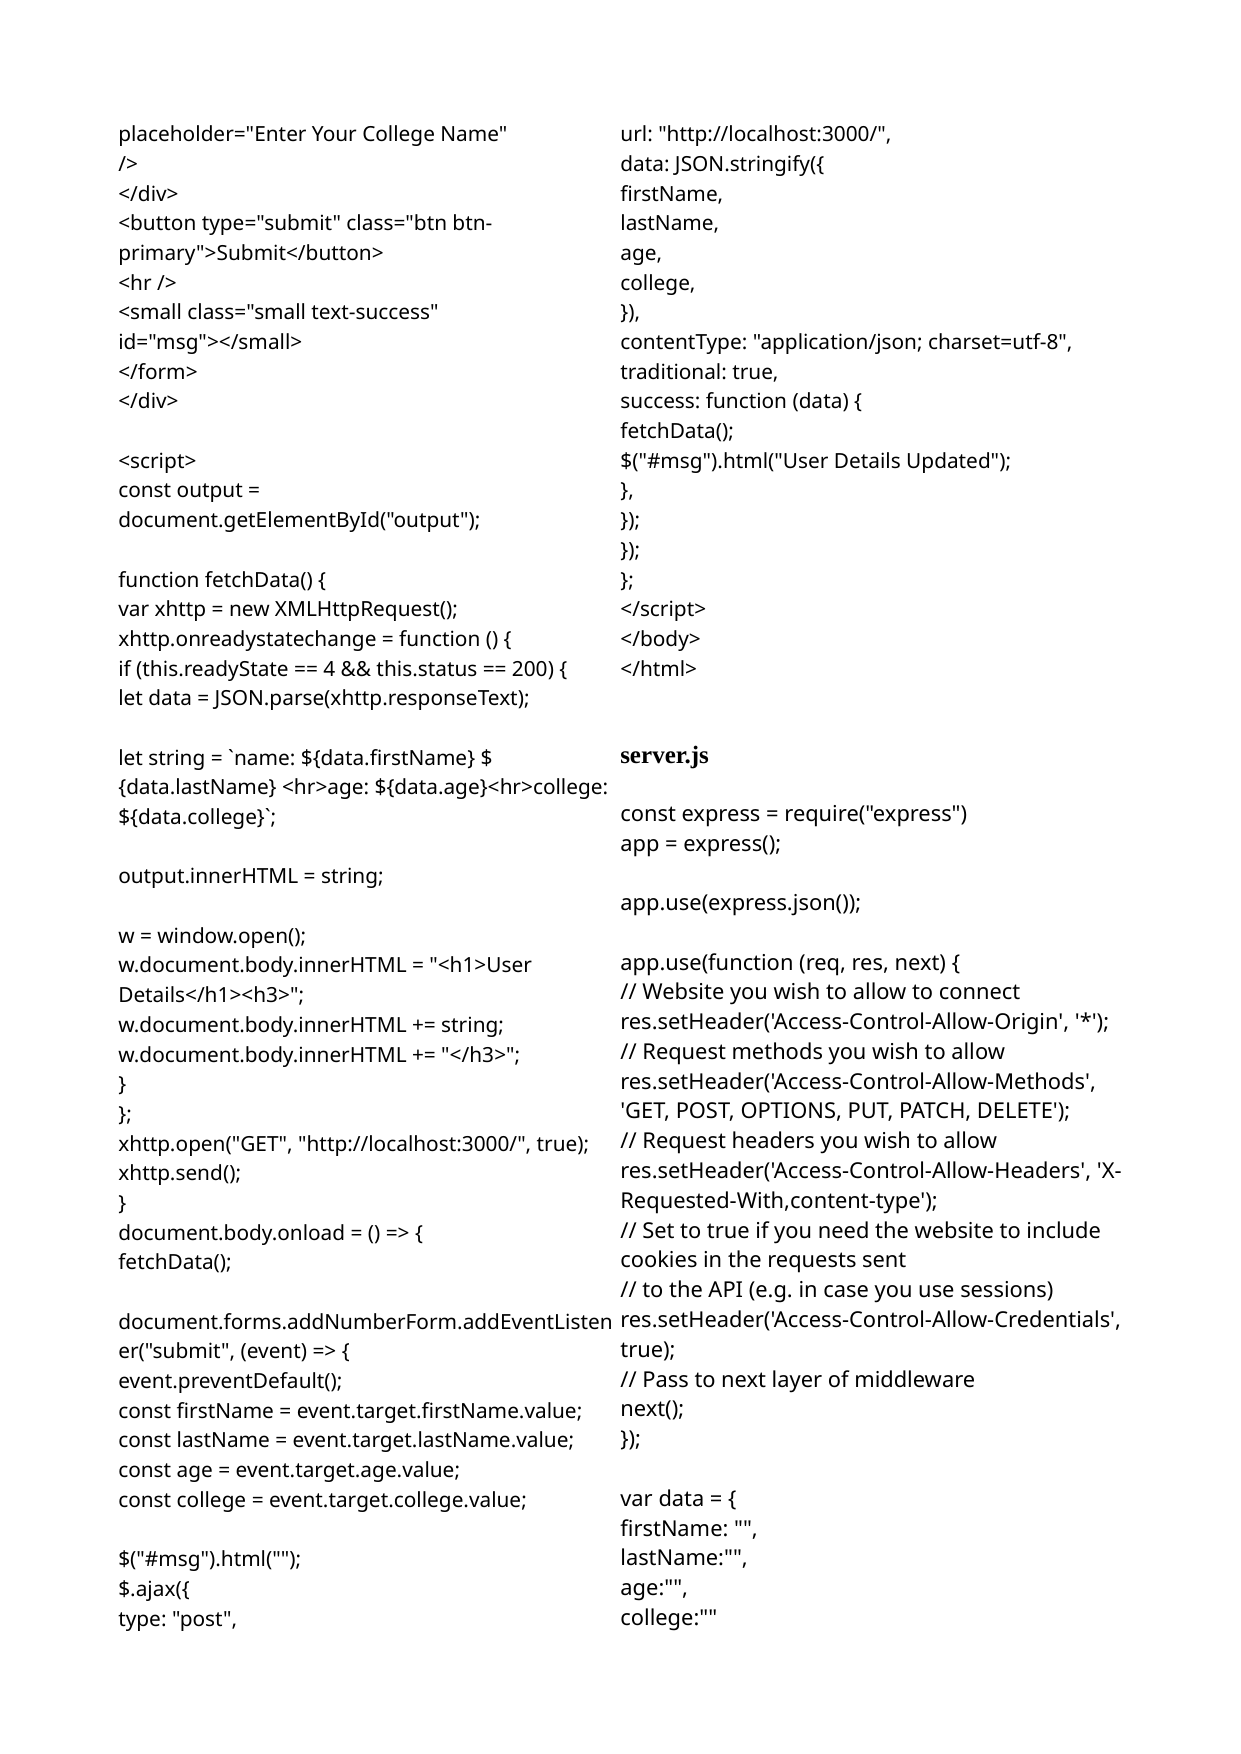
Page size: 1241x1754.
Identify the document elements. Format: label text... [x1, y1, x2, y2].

text firstName: "", [620, 1512, 1122, 1542]
text w.document.body.innerHTML += "</h3>"; [118, 1038, 620, 1068]
text </script> [620, 593, 1122, 623]
text fetchData(); [118, 1246, 620, 1276]
text event.preventDefault(); [118, 1365, 620, 1395]
text fetchData(); [620, 415, 1122, 445]
text xhttp.send(); [118, 1157, 620, 1187]
text var xhttp = new XMLHttpRequest(); [118, 593, 620, 623]
text const output = document.getElementById("output"); [118, 474, 620, 534]
text firstName, [620, 177, 1122, 207]
text document.body.onload = () => { [118, 1217, 620, 1246]
text const express = require("express") [620, 798, 1122, 828]
text $.ajax({ [118, 1573, 620, 1602]
text </html> [620, 652, 1122, 682]
text </body> [620, 623, 1122, 652]
text next(); [620, 1393, 1122, 1423]
text app = express(); [620, 828, 1122, 857]
text app.use(function (req, res, next) { [620, 947, 1122, 976]
text <small class="small text-success" id="msg"></small> [118, 296, 620, 356]
text // Request methods you wish to allow [620, 1036, 1122, 1066]
text traditional: true, [620, 356, 1122, 385]
text }), [620, 296, 1122, 326]
text }); [620, 504, 1122, 534]
text $("#msg").html("User Details Updated"); [620, 445, 1122, 474]
text $("#msg").html(""); [118, 1543, 620, 1573]
text const firstName = event.target.firstName.value; [118, 1395, 620, 1424]
text <script> [118, 445, 620, 474]
text contentType: "application/json; charset=utf-8", [620, 326, 1122, 356]
text }; [118, 1098, 620, 1127]
text // Pass to next layer of middleware [620, 1364, 1122, 1393]
text lastName, [620, 207, 1122, 237]
text if (this.readyState == 4 && this.status == 200) { [118, 652, 620, 682]
text w.document.body.innerHTML += string; [118, 1009, 620, 1038]
text } [118, 1187, 620, 1217]
text data: JSON.stringify({ [620, 148, 1122, 177]
text age, [620, 237, 1122, 267]
text </form> [118, 356, 620, 385]
text const age = event.target.age.value; [118, 1454, 620, 1484]
text let string = `name: ${data.firstName} ${data.lastName} <hr>age: ${data.age}<hr>college: ${data.college}`; [118, 742, 620, 831]
text function fetchData() { [118, 563, 620, 593]
text // to the API (e.g. in case you use sessions) [620, 1274, 1122, 1304]
text var data = { [620, 1483, 1122, 1512]
text <button type="submit" class="btn btn-primary">Submit</button> [118, 207, 620, 267]
text output.innerHTML = string; [118, 860, 620, 890]
text <hr /> [118, 267, 620, 296]
text lastName:"", [620, 1542, 1122, 1572]
text }; [620, 563, 1122, 593]
text server.js [620, 740, 1122, 769]
text url: "http://localhost:3000/", [620, 118, 1122, 148]
text const college = event.target.college.value; [118, 1484, 620, 1513]
text }); [620, 534, 1122, 563]
text res.setHeader('Access-Control-Allow-Credentials', true); [620, 1304, 1122, 1364]
text college:"" [620, 1602, 1122, 1632]
text } [118, 1068, 620, 1098]
text }, [620, 474, 1122, 504]
text const lastName = event.target.lastName.value; [118, 1424, 620, 1454]
text type: "post", [118, 1602, 620, 1632]
text res.setHeader('Access-Control-Allow-Methods', 'GET, POST, OPTIONS, PUT, PATCH, DELETE'); [620, 1066, 1122, 1125]
text app.use(express.json()); [620, 887, 1122, 917]
text }); [620, 1423, 1122, 1453]
text placeholder="Enter Your College Name" [118, 118, 620, 148]
text w.document.body.innerHTML = "<h1>User Details</h1><h3>"; [118, 949, 620, 1009]
text college, [620, 267, 1122, 296]
text // Request headers you wish to allow [620, 1125, 1122, 1155]
text age:"", [620, 1572, 1122, 1602]
text let data = JSON.parse(xhttp.responseText); [118, 682, 620, 712]
text xhttp.open("GET", "http://localhost:3000/", true); [118, 1127, 620, 1157]
text w = window.open(); [118, 920, 620, 949]
text res.setHeader('Access-Control-Allow-Headers', 'X-Requested-With,content-type'); [620, 1155, 1122, 1215]
text document.forms.addNumberForm.addEventListener("submit", (event) => { [118, 1306, 620, 1365]
text xhttp.onreadystatechange = function () { [118, 623, 620, 652]
text // Set to true if you need the website to include cookies in the requests sent [620, 1215, 1122, 1274]
text </div> [118, 385, 620, 415]
text </div> [118, 177, 620, 207]
text // Website you wish to allow to connect [620, 976, 1122, 1006]
text /> [118, 148, 620, 177]
text success: function (data) { [620, 385, 1122, 415]
text res.setHeader('Access-Control-Allow-Origin', '*'); [620, 1006, 1122, 1036]
